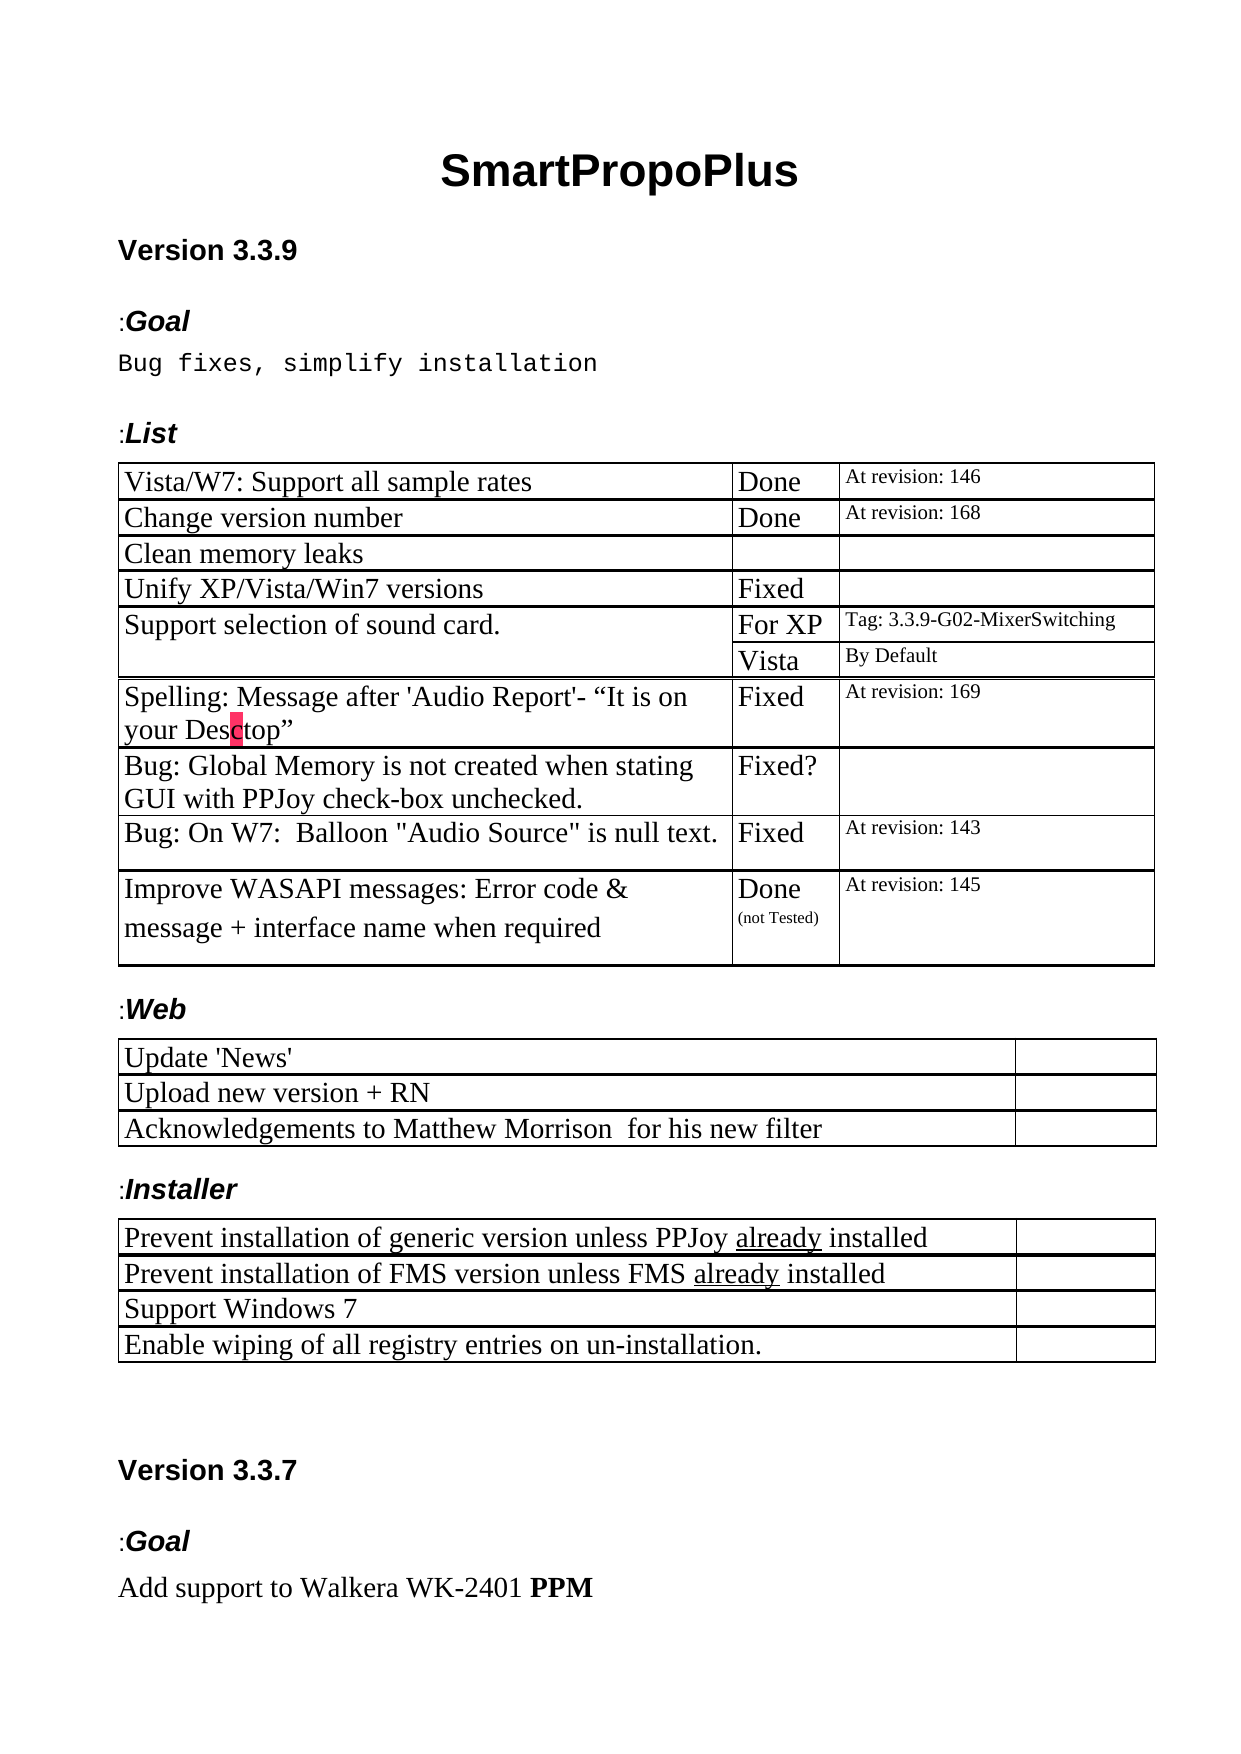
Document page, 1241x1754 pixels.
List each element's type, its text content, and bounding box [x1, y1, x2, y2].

table_cell At revision: 143 [840, 816, 1154, 869]
table_header [1017, 1220, 1155, 1253]
text SmartPropoPlus [118, 143, 1122, 196]
table_cell Fixed [733, 572, 839, 605]
table_cell Vista [733, 643, 839, 676]
table_cell Support selection of sound card. [119, 608, 732, 676]
table_cell By Default [840, 643, 1154, 676]
table_cell At revision: 145 [840, 872, 1154, 964]
table_cell Clean memory leaks [119, 537, 732, 569]
table_cell [1016, 1112, 1156, 1145]
table_cell Fixed [733, 680, 839, 746]
table_header [1016, 1040, 1156, 1073]
table_cell At revision: 169 [840, 680, 1154, 746]
text Add support to Walkera WK-2401 PPM [118, 1570, 1122, 1604]
table_cell Done (not Tested) [733, 872, 839, 964]
text Bug fixes, simplify installation [118, 350, 1122, 379]
table_header At revision: 146 [840, 464, 1154, 498]
table_cell Fixed? [733, 749, 839, 815]
table_cell Upload new version + RN [119, 1076, 1015, 1109]
table_cell Done [733, 501, 839, 534]
table_cell [840, 537, 1154, 569]
table_header Done [733, 464, 839, 498]
table_cell Fixed [733, 816, 839, 869]
text Installer: [118, 1172, 1122, 1205]
table_cell Bug: On W7: Balloon "Audio Source" is null text. [119, 816, 732, 869]
table_cell Bug: Global Memory is not created when stating GUI with PPJoy check-box unchecked. [119, 749, 732, 815]
table_header Prevent installation of generic version unless PPJoy already installed [119, 1220, 1016, 1253]
table_cell Enable wiping of all registry entries on un-installation. [119, 1328, 1016, 1361]
table_cell Change version number [119, 501, 732, 534]
table_cell [733, 537, 839, 569]
table_header Update 'News' [119, 1040, 1015, 1073]
table_cell [840, 572, 1154, 605]
text Version 3.3.9 [118, 233, 1122, 267]
table_cell For XP [733, 608, 839, 641]
table_cell Support Windows 7 [119, 1292, 1016, 1325]
text Version 3.3.7 [118, 1453, 1122, 1487]
text Web: [118, 992, 1122, 1025]
table_cell Prevent installation of FMS version unless FMS already installed [119, 1257, 1016, 1289]
table_header Vista/W7: Support all sample rates [119, 464, 732, 498]
table_cell [1017, 1328, 1155, 1361]
table_cell Spelling: Message after 'Audio Report'- “It is on your Desctop” [119, 680, 732, 746]
text List: [118, 416, 1122, 450]
table_cell Acknowledgements to Matthew Morrison for his new filter [119, 1112, 1015, 1145]
table_cell [1017, 1257, 1155, 1289]
table_cell [1016, 1076, 1156, 1109]
table_cell [1017, 1292, 1155, 1325]
table_cell Unify XP/Vista/Win7 versions [119, 572, 732, 605]
table_cell At revision: 168 [840, 501, 1154, 534]
text Goal: [118, 1524, 1122, 1558]
table_cell Tag: 3.3.9-G02-MixerSwitching [840, 608, 1154, 641]
text Goal: [118, 304, 1122, 338]
table_cell Improve WASAPI messages: Error code & message + interface name when required [119, 872, 732, 964]
table_cell [840, 749, 1154, 815]
